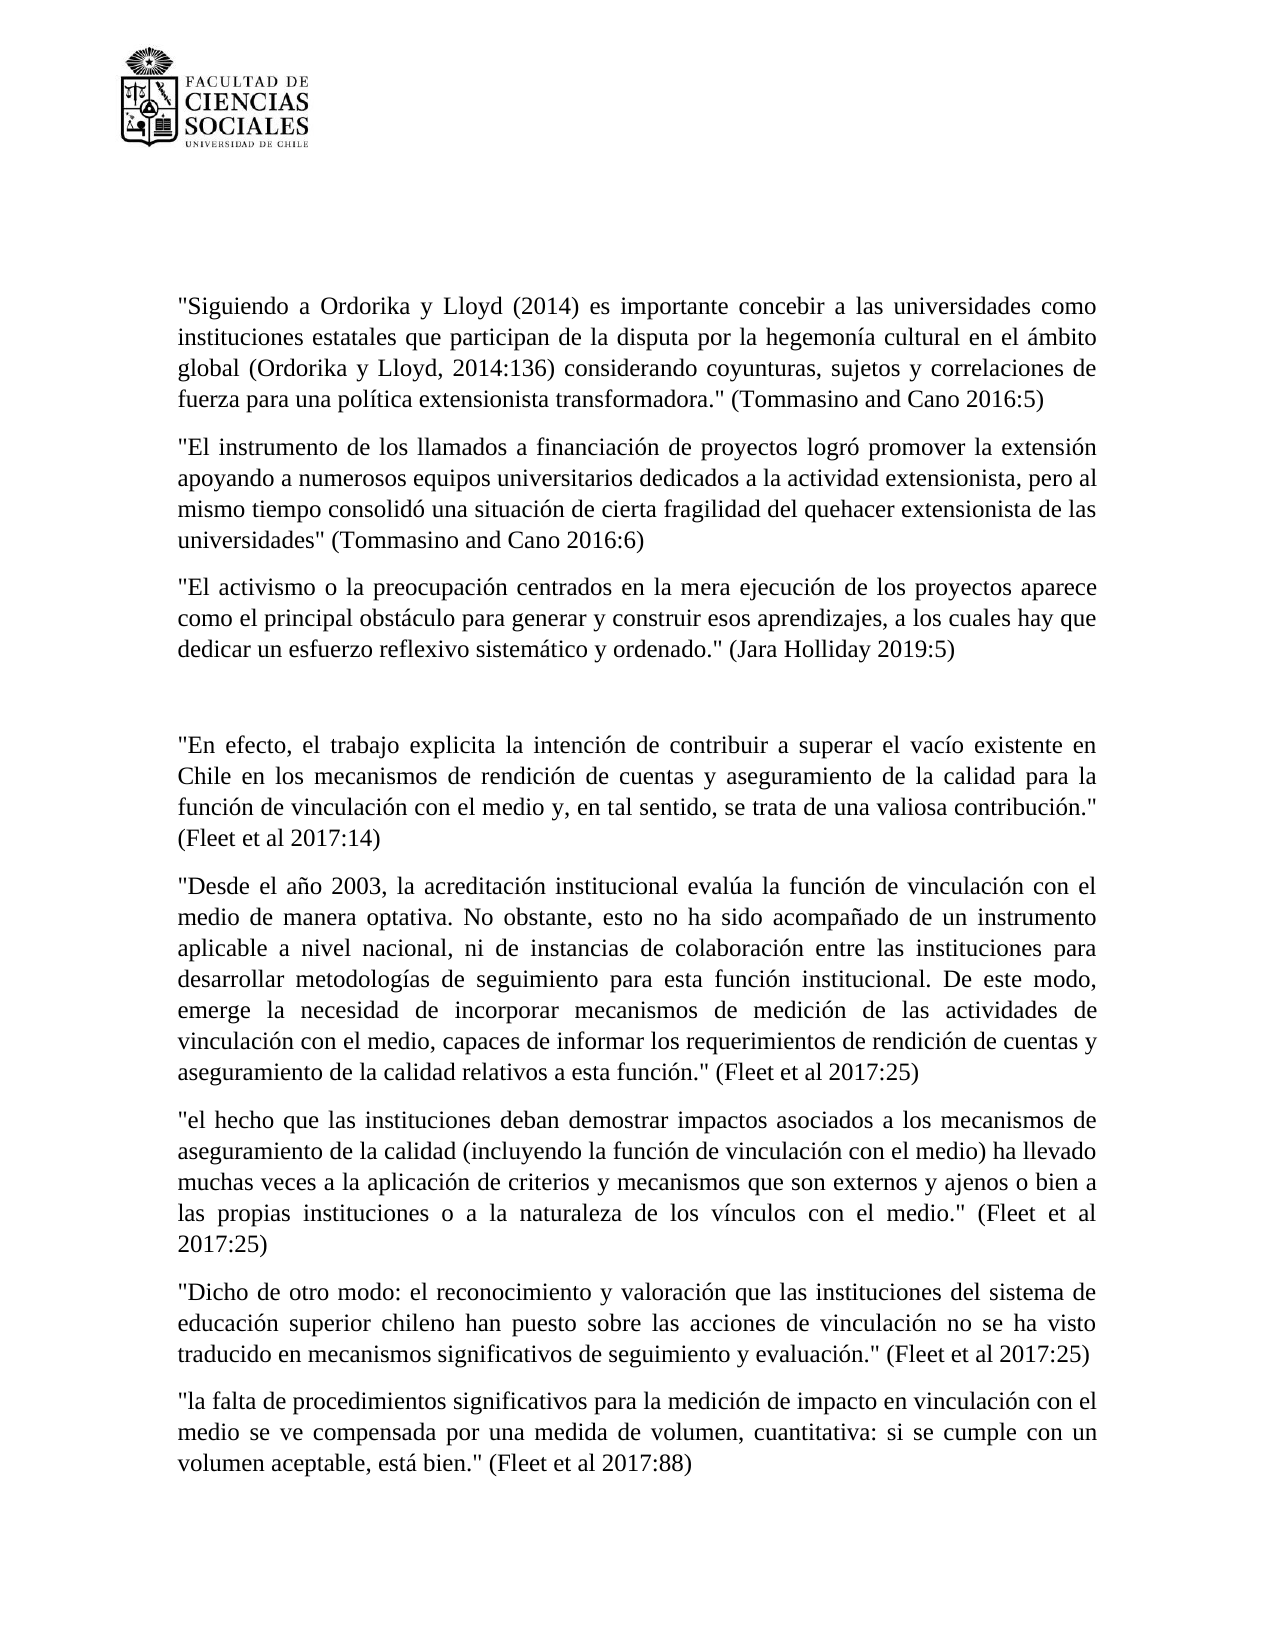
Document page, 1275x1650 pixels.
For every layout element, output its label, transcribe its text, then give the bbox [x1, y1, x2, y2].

text "el hecho que las instituciones deban demostrar impactos asociados a los mecanismos de aseguramiento de la calidad (incluyendo la función de vinculación con el medio) ha llevado muchas veces a la aplicación de criterios y mecanismos que son externos y ajenos o bien a las propias instituciones o a la naturaleza de los vínculos con el medio." (Fleet et al 2017:25) [177, 1105, 1098, 1258]
text "la falta de procedimientos significativos para la medición de impacto en vinculación con el medio se ve compensada por una medida de volumen, cuantitativa: si se cumple con un volumen aceptable, está bien." (Fleet et al 2017:88) [177, 1386, 1098, 1477]
text "El instrumento de los llamados a financiación de proyectos logró promover la extensión apoyando a numerosos equipos universitarios dedicados a la actividad extensionista, pero al mismo tiempo consolidó una situación de cierta fragilidad del quehacer extensionista de las universidades" (Tommasino and Cano 2016:6) [177, 432, 1098, 553]
text "Siguiendo a Ordorika y Lloyd (2014) es importante concebir a las universidades como instituciones estatales que participan de la disputa por la hegemonía cultural en el ámbito global (Ordorika y Lloyd, 2014:136) considerando coyunturas, sujetos y correlaciones de fuerza para una política extensionista transformadora." (Tommasino and Cano 2016:5) [177, 291, 1098, 413]
text "Dicho de otro modo: el reconocimiento y valoración que las instituciones del sistema de educación superior chileno han puesto sobre las acciones de vinculación no se ha visto traducido en mecanismos significativos de seguimiento y evaluación." (Fleet et al 2017:25) [177, 1277, 1098, 1367]
text "Desde el año 2003, la acreditación institucional evalúa la función de vinculación con el medio de manera optativa. No obstante, esto no ha sido acompañado de un instrumento aplicable a nivel nacional, ni de instancias de colaboración entre las instituciones para desarrollar metodologías de seguimiento para esta función institucional. De este modo, emerge la necesidad de incorporar mecanismos de medición de las actividades de vinculación con el medio, capaces de informar los requerimientos de rendición de cuentas y aseguramiento de la calidad relativos a esta función." (Fleet et al 2017:25) [177, 871, 1098, 1086]
text "El activismo o la preocupación centrados en la mera ejecución de los proyectos aparece como el principal obstáculo para generar y construir esos aprendizajes, a los cuales hay que dedicar un esfuerzo reflexivo sistemático y ordenado." (Jara Holliday 2019:5) [177, 572, 1098, 663]
picture [115, 44, 314, 148]
text "En efecto, el trabajo explicita la intención de contribuir a superar el vacío existente en Chile en los mecanismos de rendición de cuentas y aseguramiento de la calidad para la función de vinculación con el medio y, en tal sentido, se trata de una valiosa contribución." (Fleet et al 2017:14) [177, 730, 1098, 852]
